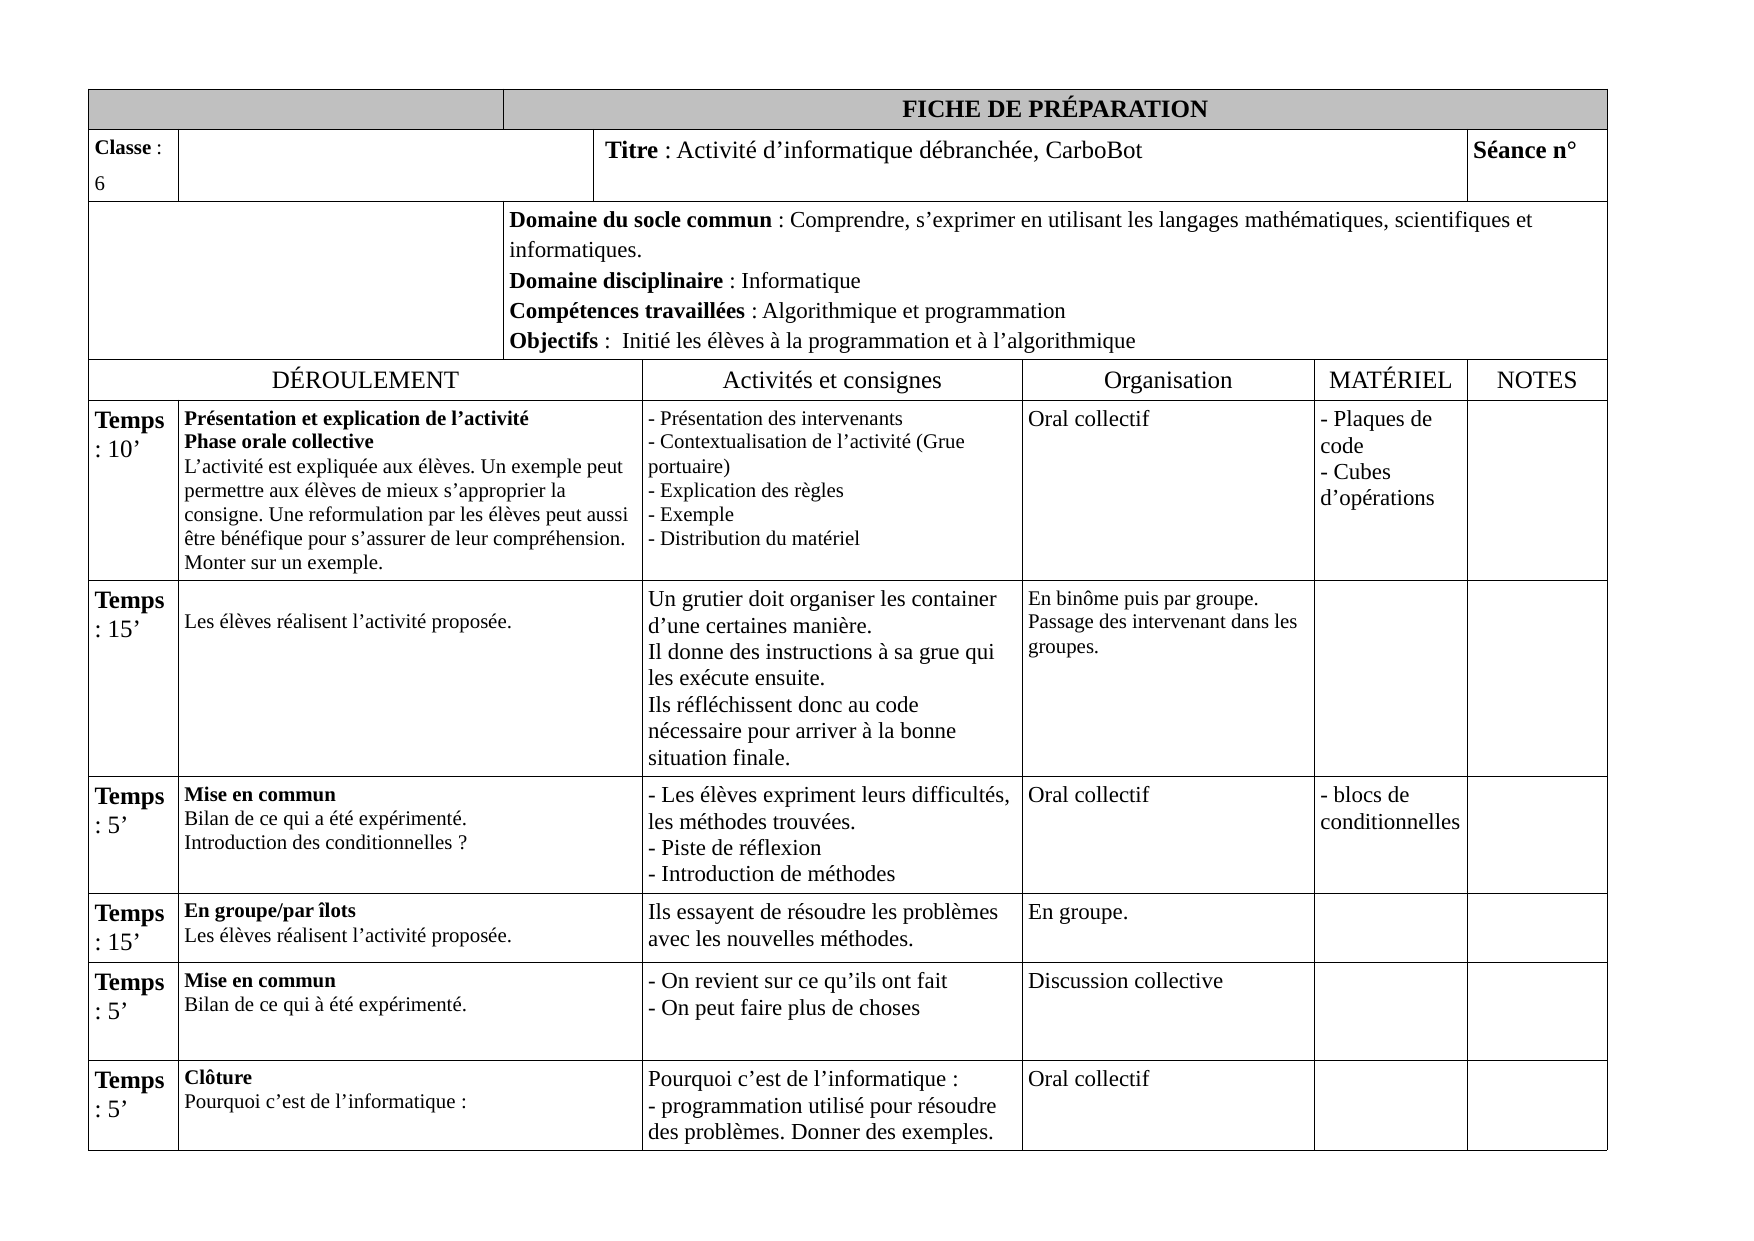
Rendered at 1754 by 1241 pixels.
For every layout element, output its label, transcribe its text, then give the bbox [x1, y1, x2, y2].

table_cell Oral collectif [1023, 1061, 1314, 1150]
table_cell [179, 130, 593, 201]
table_cell Pourquoi c’est de l’informatique : - programmation utilisé pour résoudre des problèmes. Donner des exemples. [643, 1061, 1022, 1150]
table_cell [1468, 963, 1607, 1059]
table_cell [89, 202, 503, 359]
table_cell Séance n° [1468, 130, 1607, 201]
table_cell NOTES [1468, 360, 1607, 399]
table_cell Temps : 5’ [89, 963, 178, 1059]
table_cell Mise en commun Bilan de ce qui a été expérimenté. Introduction des conditionnelles ? [179, 777, 642, 893]
table_cell [1315, 894, 1467, 962]
table_cell [1468, 777, 1607, 893]
table_cell [1315, 963, 1467, 1059]
table_cell Organisation [1023, 360, 1314, 399]
table_cell [1468, 581, 1607, 776]
table_cell Clôture Pourquoi c’est de l’informatique : [179, 1061, 642, 1150]
table_cell Temps : 5’ [89, 1061, 178, 1150]
table_cell [1468, 401, 1607, 579]
table_cell [1315, 1061, 1467, 1150]
table_cell Temps : 15’ [89, 581, 178, 776]
table_cell Classe : 6 [89, 130, 178, 201]
table_cell Oral collectif [1023, 401, 1314, 579]
table_cell Temps : 5’ [89, 777, 178, 893]
table_cell Temps : 15’ [89, 894, 178, 962]
table_cell [1468, 894, 1607, 962]
table_cell Titre : Activité d’informatique débranchée, CarboBot [594, 130, 1467, 201]
table_cell - Plaques de code - Cubes d’opérations [1315, 401, 1467, 579]
table_cell Les élèves réalisent l’activité proposée. [179, 581, 642, 776]
table_cell En groupe/par îlots Les élèves réalisent l’activité proposée. [179, 894, 642, 962]
table_cell Présentation et explication de l’activité Phase orale collective L’activité est expliquée aux élèves. Un exemple peut permettre aux élèves de mieux s’approprier la consigne. Une reformulation par les élèves peut aussi être bénéfique pour s’assurer de leur compréhension. Monter sur un exemple. [179, 401, 642, 579]
table_cell - Présentation des intervenants - Contextualisation de l’activité (Grue portuaire) - Explication des règles - Exemple - Distribution du matériel [643, 401, 1022, 579]
table_cell Ils essayent de résoudre les problèmes avec les nouvelles méthodes. [643, 894, 1022, 962]
table_cell Un grutier doit organiser les container d’une certaines manière. Il donne des instructions à sa grue qui les exécute ensuite. Ils réfléchissent donc au code nécessaire pour arriver à la bonne situation finale. [643, 581, 1022, 776]
table_header [89, 90, 503, 129]
table_cell Domaine du socle commun : Comprendre, s’exprimer en utilisant les langages mathématiques, scientifiques et informatiques. Domaine disciplinaire : Informatique Compétences travaillées : Algorithmique et programmation Objectifs : Initié les élèves à la programmation et à l’algorithmique [504, 202, 1607, 359]
table_cell DÉROULEMENT [89, 360, 642, 399]
table_cell Oral collectif [1023, 777, 1314, 893]
table_cell En groupe. [1023, 894, 1314, 962]
table_cell [1315, 581, 1467, 776]
table_cell En binôme puis par groupe. Passage des intervenant dans les groupes. [1023, 581, 1314, 776]
table_cell Mise en commun Bilan de ce qui à été expérimenté. [179, 963, 642, 1059]
table_cell - On revient sur ce qu’ils ont fait - On peut faire plus de choses [643, 963, 1022, 1059]
table_cell - blocs de conditionnelles [1315, 777, 1467, 893]
table_header FICHE DE PRÉPARATION [504, 90, 1607, 129]
table_cell [1468, 1061, 1607, 1150]
table_cell Activités et consignes [643, 360, 1022, 399]
table_cell Discussion collective [1023, 963, 1314, 1059]
table_cell Temps : 10’ [89, 401, 178, 579]
table_cell - Les élèves expriment leurs difficultés, les méthodes trouvées. - Piste de réflexion - Introduction de méthodes [643, 777, 1022, 893]
table_cell MATÉRIEL [1315, 360, 1467, 399]
